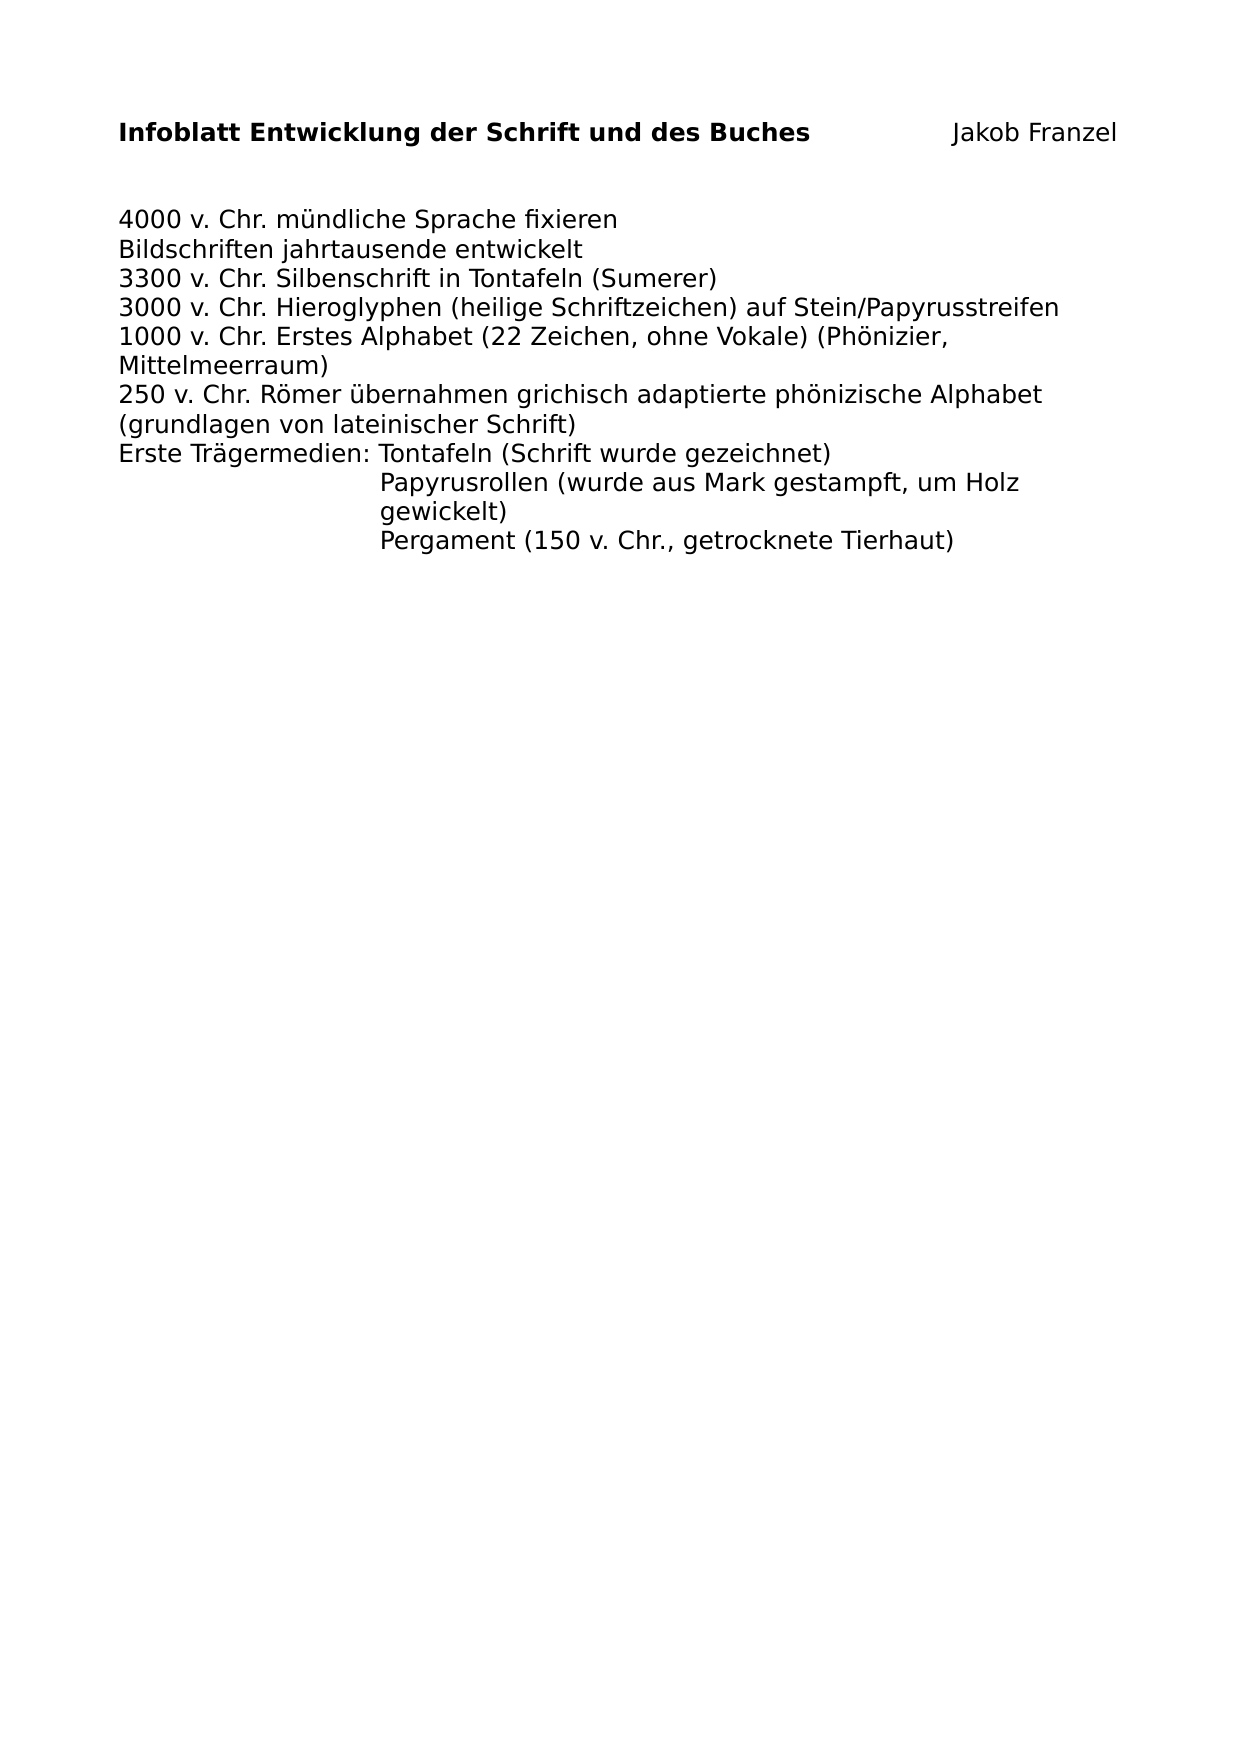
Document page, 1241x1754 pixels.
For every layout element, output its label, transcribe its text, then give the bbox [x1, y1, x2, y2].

text 250 v. Chr. Römer übernahmen grichisch adaptierte phönizische Alphabet (grundlagen von lateinischer Schrift) [118, 381, 1122, 439]
text 1000 v. Chr. Erstes Alphabet (22 Zeichen, ohne Vokale) (Phönizier, Mittelmeerraum) [118, 322, 1122, 381]
text 3300 v. Chr. Silbenschrift in Tontafeln (Sumerer) [118, 264, 1122, 293]
text Infoblatt Entwicklung der Schrift und des Buches Jakob Franzel [118, 118, 1122, 147]
text Pergament (150 v. Chr., getrocknete Tierhaut) [118, 526, 1122, 556]
text Papyrusrollen (wurde aus Mark gestampft, um Holz gewickelt) [118, 468, 1122, 526]
text Erste Trägermedien: Tontafeln (Schrift wurde gezeichnet) [118, 439, 1122, 468]
text 3000 v. Chr. Hieroglyphen (heilige Schriftzeichen) auf Stein/Papyrusstreifen [118, 293, 1122, 322]
text Bildschriften jahrtausende entwickelt [118, 235, 1122, 264]
text 4000 v. Chr. mündliche Sprache fixieren [118, 206, 1122, 235]
